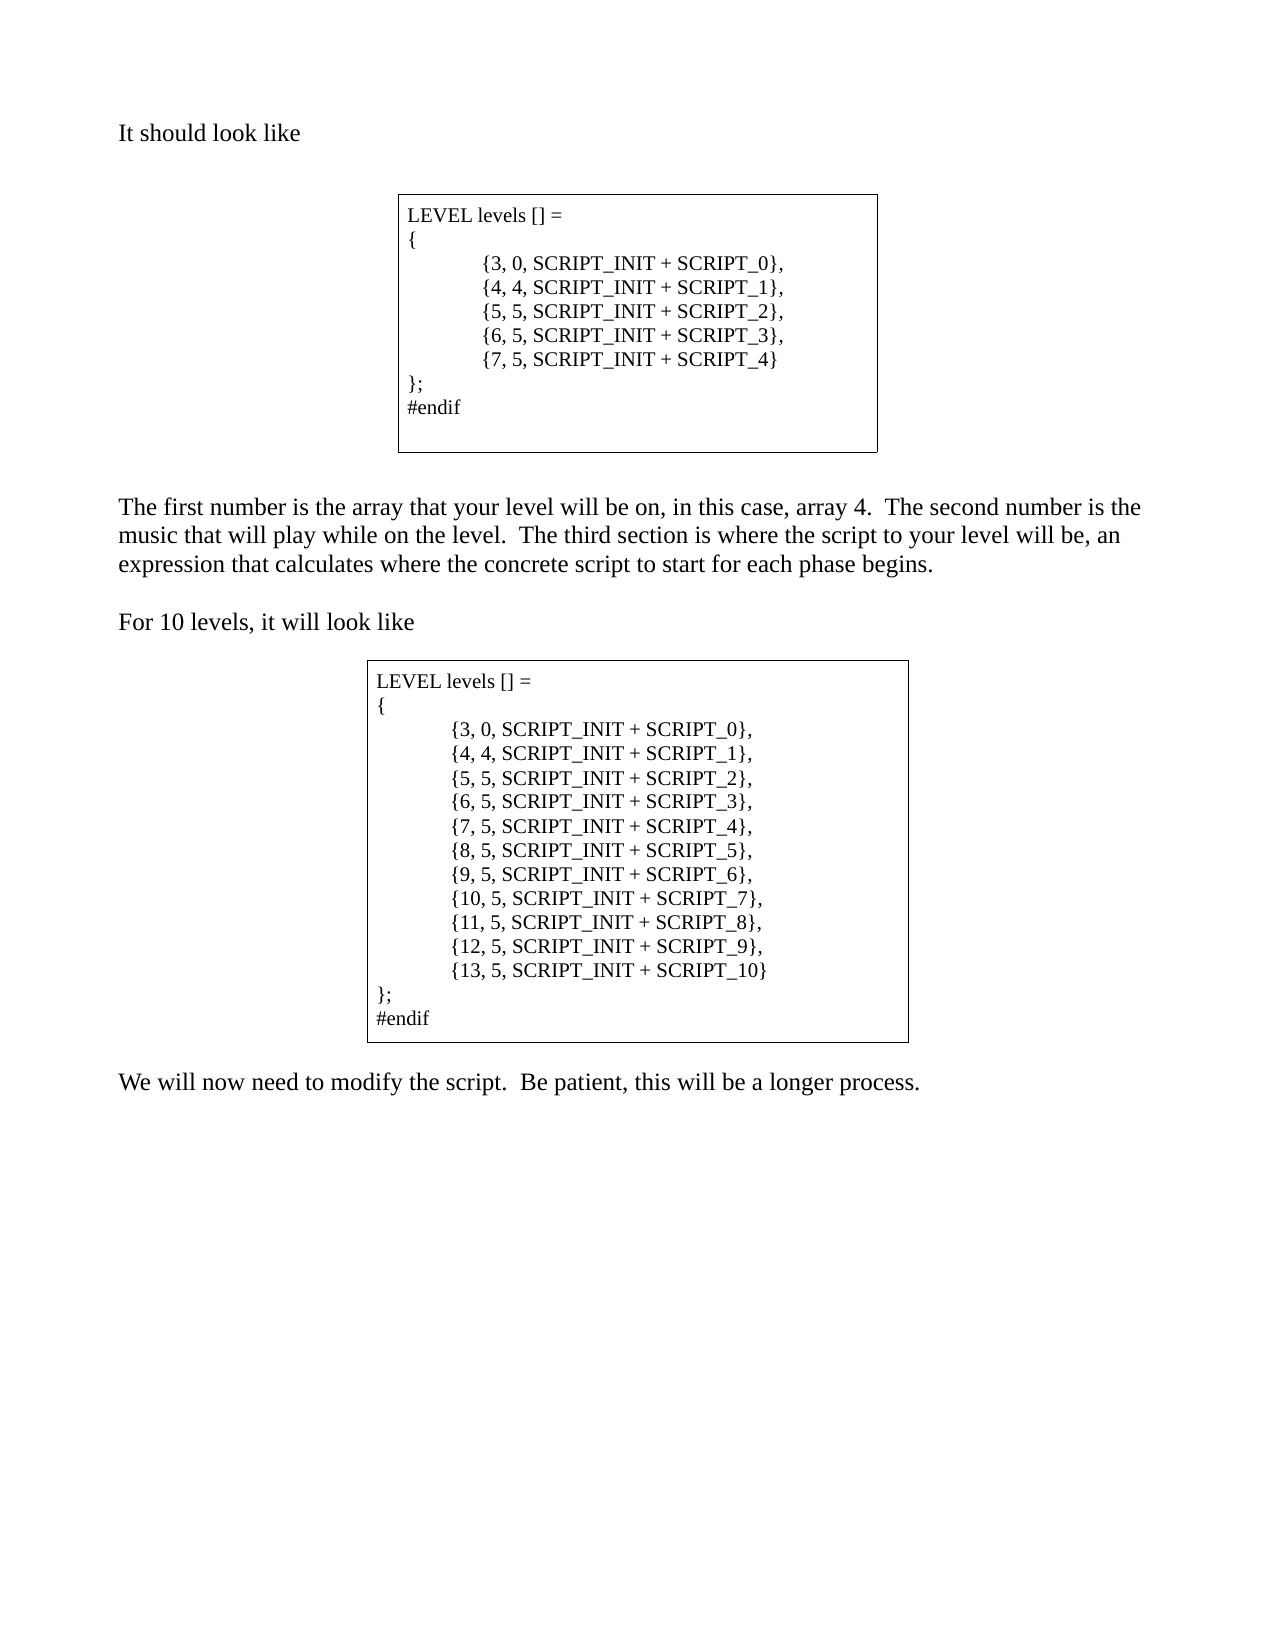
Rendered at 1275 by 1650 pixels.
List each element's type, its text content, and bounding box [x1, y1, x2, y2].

text {7, 5, SCRIPT_INIT + SCRIPT_4} [407, 347, 868, 371]
text LEVEL levels [] = [407, 203, 868, 227]
text For 10 levels, it will look like [118, 607, 1157, 636]
text {5, 5, SCRIPT_INIT + SCRIPT_2}, [376, 765, 899, 789]
text }; [407, 371, 868, 395]
text #endif [407, 395, 868, 419]
text It should look like [118, 118, 1157, 147]
text {11, 5, SCRIPT_INIT + SCRIPT_8}, [376, 910, 899, 934]
text #endif [376, 1006, 899, 1030]
text {8, 5, SCRIPT_INIT + SCRIPT_5}, [376, 838, 899, 862]
text {5, 5, SCRIPT_INIT + SCRIPT_2}, [407, 299, 868, 323]
text {6, 5, SCRIPT_INIT + SCRIPT_3}, [376, 789, 899, 813]
text The first number is the array that your level will be on, in this case, array 4. The second number is the music that will play while on the level. The third section is where the script to your level will be, an expression that calculates where the concrete script to start for each phase begins. [118, 492, 1157, 578]
text {9, 5, SCRIPT_INIT + SCRIPT_6}, [376, 862, 899, 886]
text {3, 0, SCRIPT_INIT + SCRIPT_0}, [376, 717, 899, 741]
text {13, 5, SCRIPT_INIT + SCRIPT_10} [376, 958, 899, 982]
text We will now need to modify the script. Be patient, this will be a longer process. [118, 1067, 1157, 1096]
text {10, 5, SCRIPT_INIT + SCRIPT_7}, [376, 886, 899, 910]
text {7, 5, SCRIPT_INIT + SCRIPT_4}, [376, 813, 899, 838]
text }; [376, 982, 899, 1006]
text {12, 5, SCRIPT_INIT + SCRIPT_9}, [376, 934, 899, 958]
text LEVEL levels [] = [376, 669, 899, 693]
text {4, 4, SCRIPT_INIT + SCRIPT_1}, [407, 275, 868, 299]
text {6, 5, SCRIPT_INIT + SCRIPT_3}, [407, 323, 868, 347]
text {3, 0, SCRIPT_INIT + SCRIPT_0}, [407, 251, 868, 275]
text { [376, 693, 899, 717]
text { [407, 227, 868, 251]
text {4, 4, SCRIPT_INIT + SCRIPT_1}, [376, 741, 899, 765]
